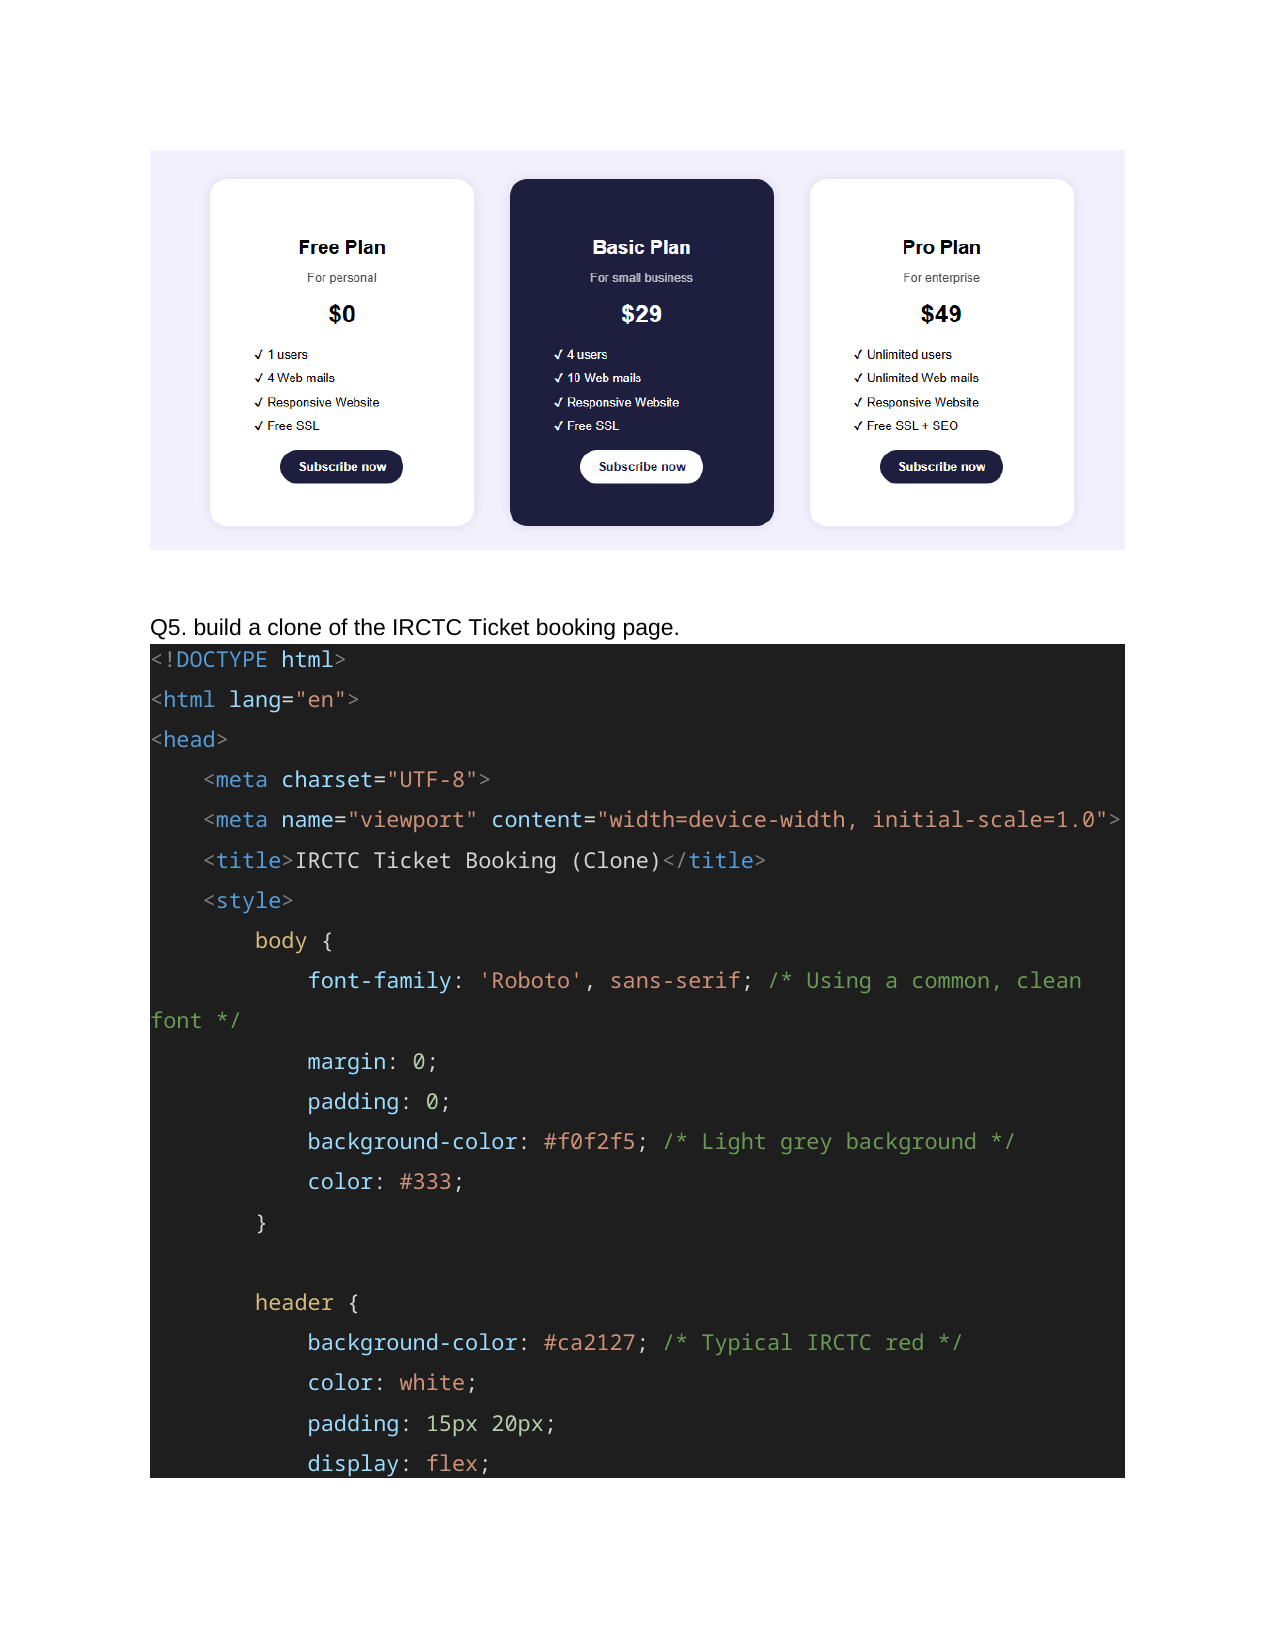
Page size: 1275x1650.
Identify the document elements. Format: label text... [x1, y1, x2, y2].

text color: #333; [150, 1166, 1125, 1196]
text <head> [150, 724, 1125, 754]
text padding: 15px 20px; [150, 1408, 1125, 1437]
text <!DOCTYPE html> [150, 644, 1125, 673]
picture [150, 150, 1125, 550]
text <html lang="en"> [150, 684, 1125, 714]
text font-family: 'Roboto', sans-serif; /* Using a common, clean font */ [150, 965, 1125, 1035]
text <meta charset="UTF-8"> [150, 764, 1125, 794]
text Q5. build a clone of the IRCTC Ticket booking page. [150, 613, 1125, 640]
text } [150, 1207, 1125, 1236]
text display: flex; [150, 1448, 1125, 1478]
text <title>IRCTC Ticket Booking (Clone)</title> [150, 845, 1125, 874]
text <meta name="viewport" content="width=device-width, initial-scale=1.0"> [150, 804, 1125, 834]
text background-color: #f0f2f5; /* Light grey background */ [150, 1126, 1125, 1156]
text padding: 0; [150, 1086, 1125, 1116]
text <style> [150, 885, 1125, 915]
text header { [150, 1287, 1125, 1317]
text margin: 0; [150, 1046, 1125, 1076]
text background-color: #ca2127; /* Typical IRCTC red */ [150, 1327, 1125, 1357]
text color: white; [150, 1367, 1125, 1397]
text body { [150, 925, 1125, 955]
